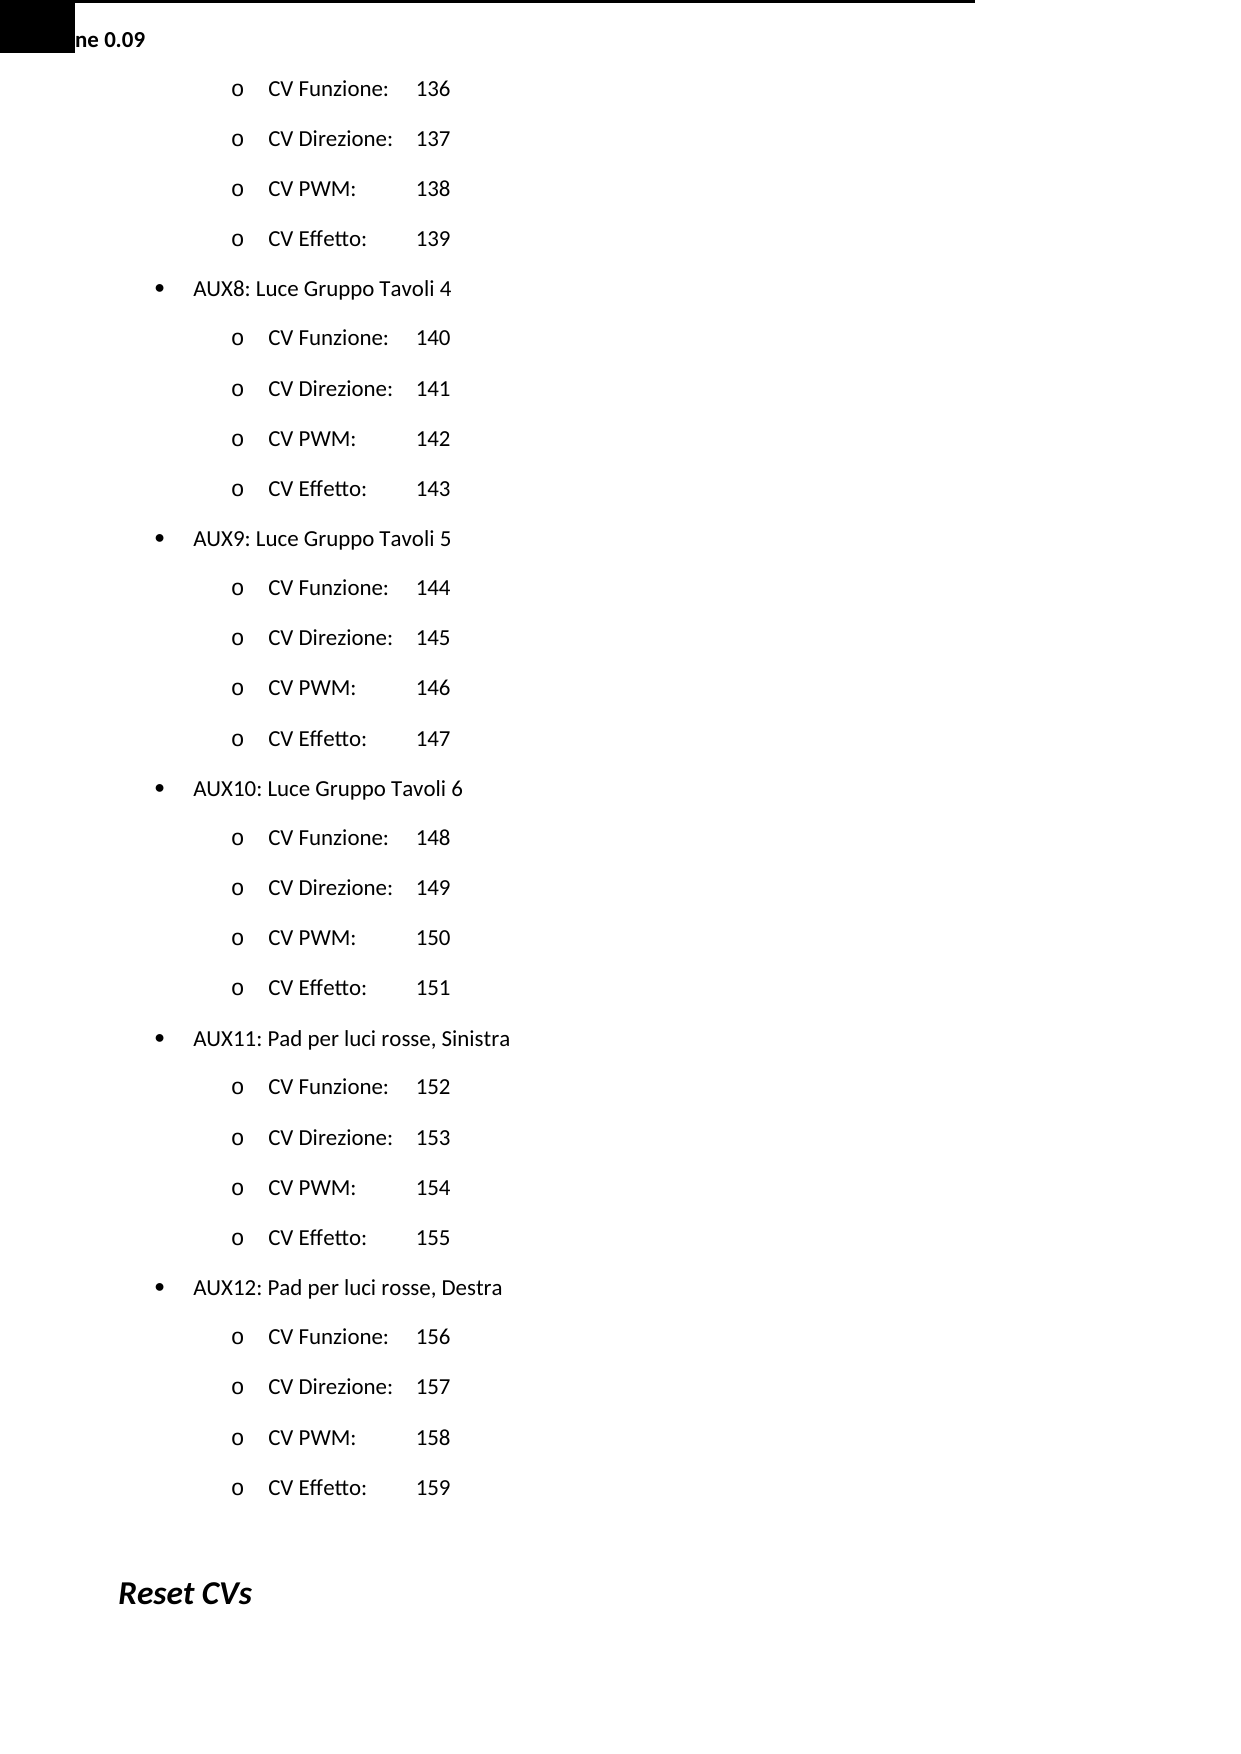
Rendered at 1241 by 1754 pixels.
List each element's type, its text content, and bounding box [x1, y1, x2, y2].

list CV Funzione: 152 [231, 1072, 1122, 1102]
list AUX8: Luce Gruppo Tavoli 4 [156, 274, 1122, 303]
list CV Funzione: 140 [231, 323, 1122, 353]
list AUX12: Pad per luci rosse, Destra [156, 1273, 1122, 1301]
list CV Direzione: 141 [231, 374, 1122, 403]
list CV Direzione: 157 [231, 1372, 1122, 1402]
list CV Direzione: 149 [231, 873, 1122, 902]
list CV Effetto: 147 [231, 724, 1122, 753]
list CV Effetto: 139 [231, 224, 1122, 253]
list CV Direzione: 153 [231, 1123, 1122, 1152]
list CV PWM: 150 [231, 923, 1122, 952]
list AUX11: Pad per luci rosse, Sinistra [156, 1024, 1122, 1052]
list CV PWM: 158 [231, 1423, 1122, 1452]
list CV PWM: 146 [231, 673, 1122, 703]
list CV Funzione: 144 [231, 573, 1122, 602]
subtitle Reset CVs [118, 1572, 1122, 1613]
list CV Funzione: 136 [231, 74, 1122, 103]
list CV Effetto: 143 [231, 474, 1122, 503]
list CV Effetto: 155 [231, 1223, 1122, 1252]
list CV Direzione: 137 [231, 124, 1122, 153]
list CV Direzione: 145 [231, 623, 1122, 652]
list CV PWM: 154 [231, 1173, 1122, 1202]
list AUX10: Luce Gruppo Tavoli 6 [156, 774, 1122, 802]
list CV PWM: 138 [231, 174, 1122, 203]
list CV PWM: 142 [231, 424, 1122, 453]
list CV Funzione: 148 [231, 823, 1122, 852]
list CV Effetto: 159 [231, 1473, 1122, 1502]
list CV Effetto: 151 [231, 973, 1122, 1003]
list CV Funzione: 156 [231, 1322, 1122, 1351]
list AUX9: Luce Gruppo Tavoli 5 [156, 524, 1122, 552]
